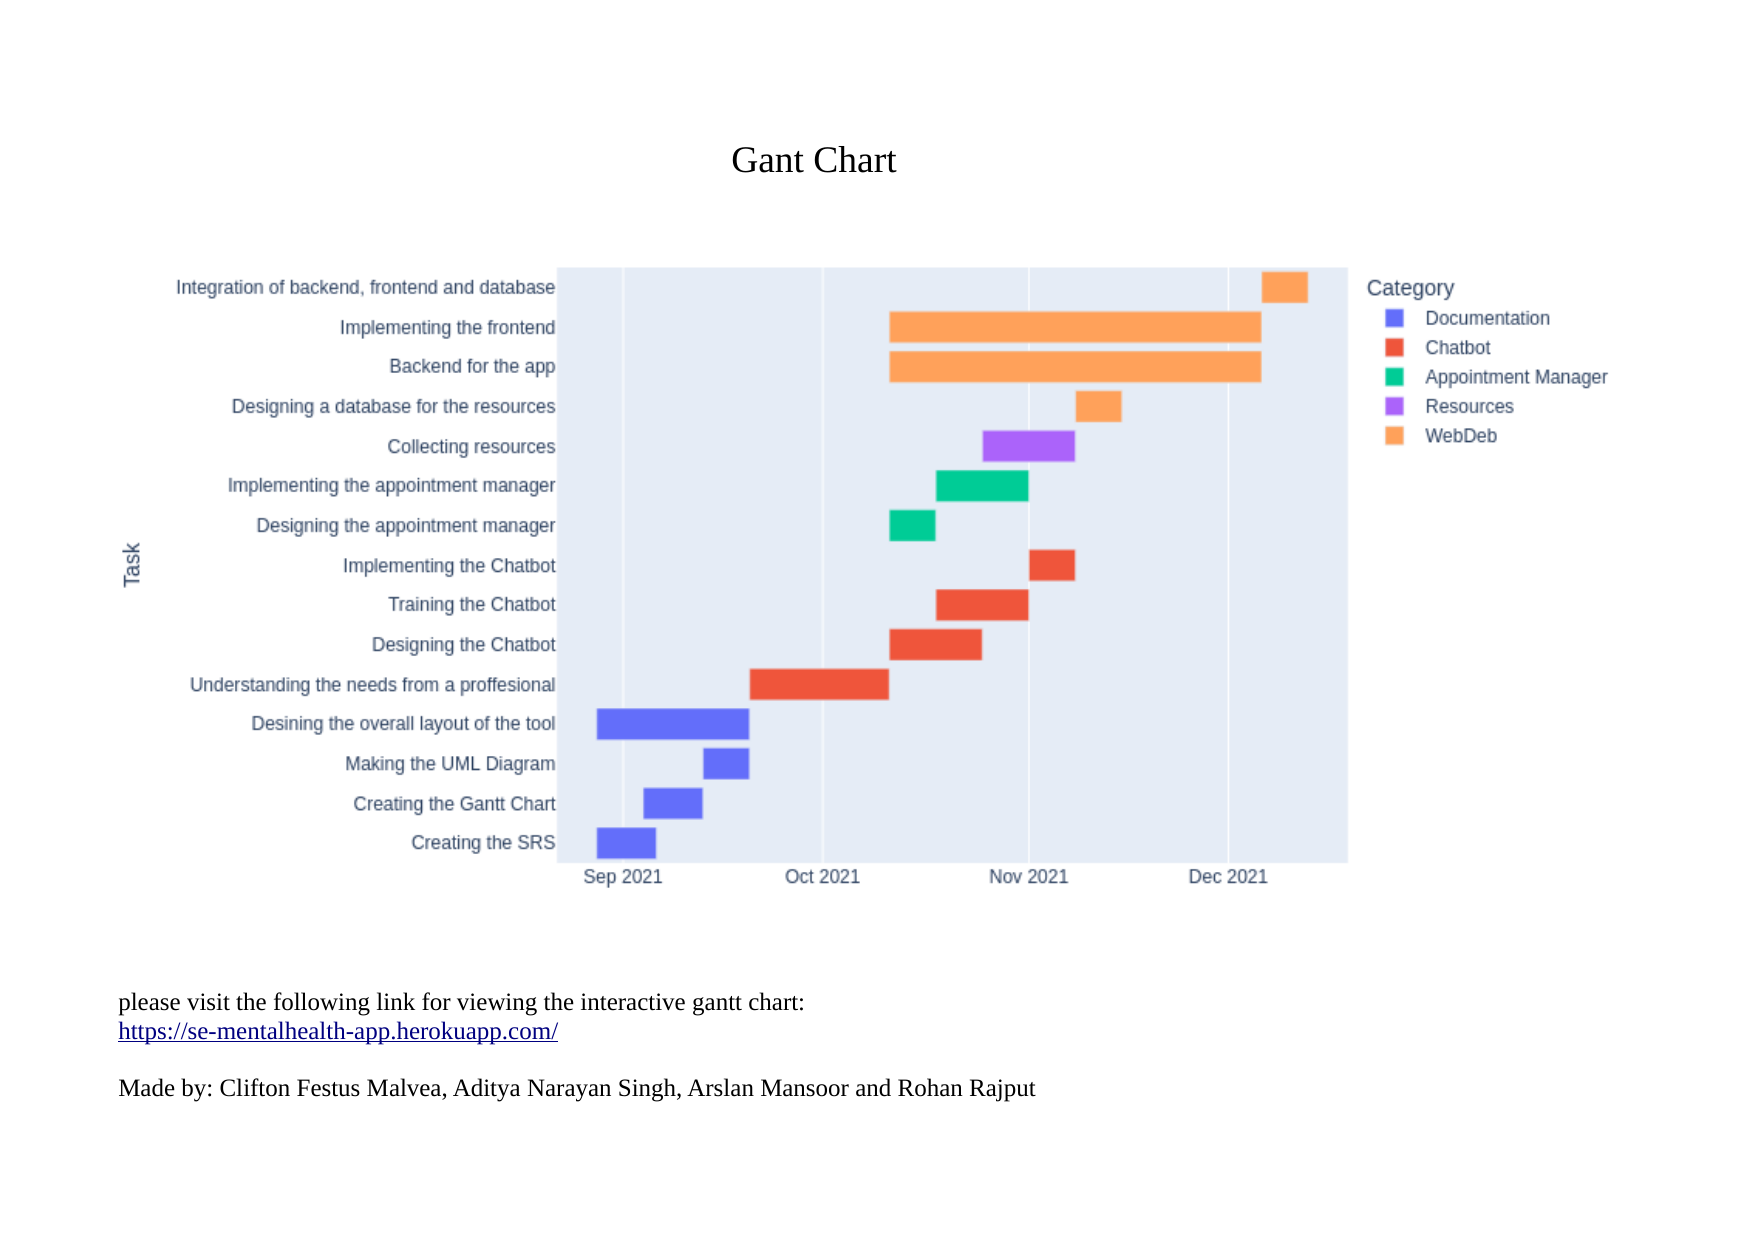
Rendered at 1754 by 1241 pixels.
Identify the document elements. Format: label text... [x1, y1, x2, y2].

text please visit the following link for viewing the interactive gantt chart: [118, 987, 1636, 1016]
picture [118, 175, 1636, 987]
text https://se-mentalhealth-app.herokuapp.com/ [118, 1016, 1636, 1044]
text Made by: Clifton Festus Malvea, Aditya Narayan Singh, Arslan Mansoor and Rohan Rajput [118, 1073, 1636, 1102]
